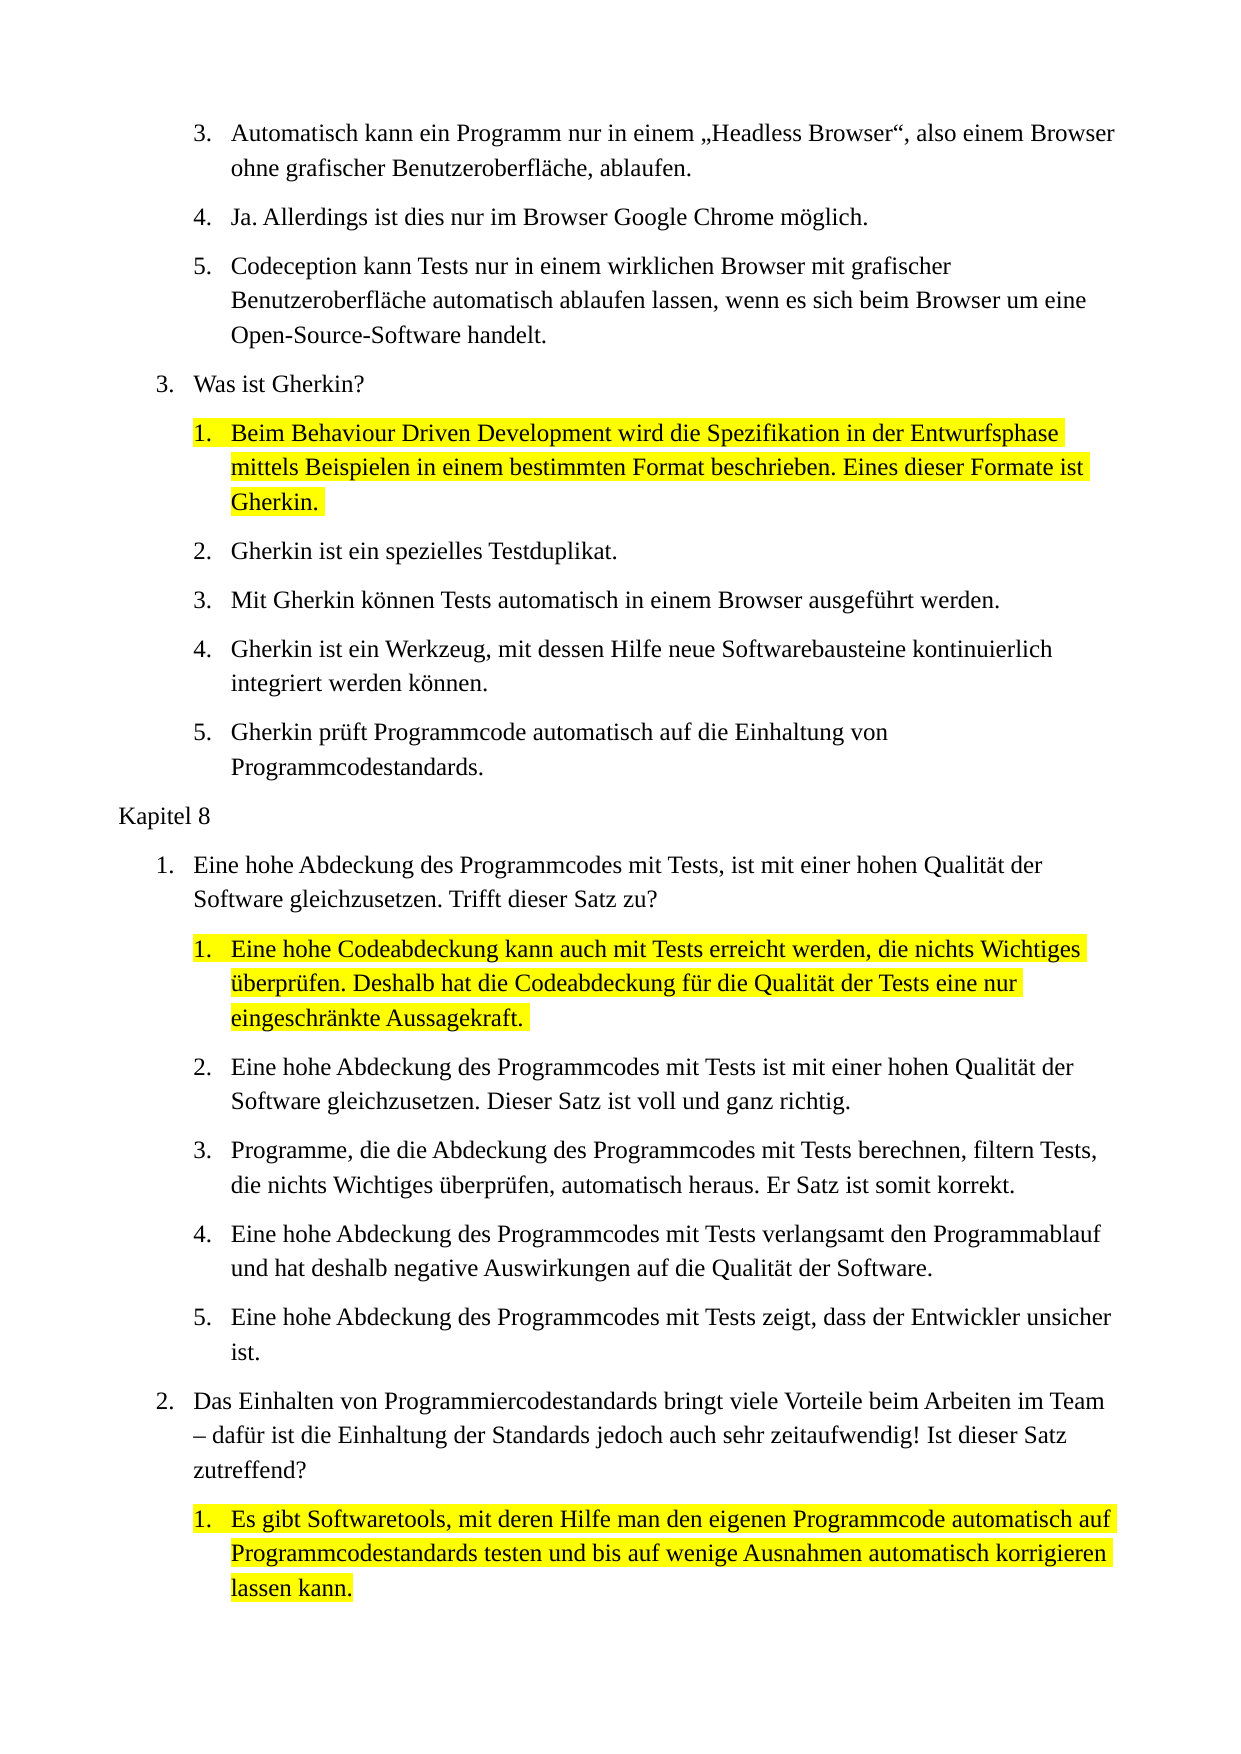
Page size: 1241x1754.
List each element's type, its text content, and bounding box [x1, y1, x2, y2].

list Gherkin ist ein Werkzeug, mit dessen Hilfe neue Softwarebausteine kontinuierlich integriert werden können. [193, 634, 1122, 697]
list Gherkin prüft Programmcode automatisch auf die Einhaltung von Programmcodestandards. [193, 717, 1122, 781]
list Eine hohe Abdeckung des Programmcodes mit Tests zeigt, dass der Entwickler unsicher ist. [193, 1302, 1122, 1366]
list Codeception kann Tests nur in einem wirklichen Browser mit grafischer Benutzeroberfläche automatisch ablaufen lassen, wenn es sich beim Browser um eine Open-Source-Software handelt. [193, 251, 1122, 348]
list Eine hohe Codeabdeckung kann auch mit Tests erreicht werden, die nichts Wichtiges überprüfen. Deshalb hat die Codeabdeckung für die Qualität der Tests eine nur eingeschränkte Aussagekraft. [193, 934, 1122, 1031]
list Es gibt Softwaretools, mit deren Hilfe man den eigenen Programmcode automatisch auf Programmcodestandards testen und bis auf wenige Ausnahmen automatisch korrigieren lassen kann. [193, 1504, 1122, 1602]
list Das Einhalten von Programmiercodestandards bringt viele Vorteile beim Arbeiten im Team – dafür ist die Einhaltung der Standards jedoch auch sehr zeitaufwendig! Ist dieser Satz zutreffend? [156, 1386, 1122, 1483]
list Gherkin ist ein spezielles Testduplikat. [193, 536, 1122, 564]
list Eine hohe Abdeckung des Programmcodes mit Tests ist mit einer hohen Qualität der Software gleichzusetzen. Dieser Satz ist voll und ganz richtig. [193, 1052, 1122, 1115]
list Eine hohe Abdeckung des Programmcodes mit Tests, ist mit einer hohen Qualität der Software gleichzusetzen. Trifft dieser Satz zu? [156, 850, 1122, 913]
list Beim Behaviour Driven Development wird die Spezifikation in der Entwurfsphase mittels Beispielen in einem bestimmten Format beschrieben. Eines dieser Formate ist Gherkin. [193, 418, 1122, 516]
list Ja. Allerdings ist dies nur im Browser Google Chrome möglich. [193, 202, 1122, 230]
text Kapitel 8 [118, 801, 1122, 830]
list Was ist Gherkin? [156, 369, 1122, 397]
list Automatisch kann ein Programm nur in einem „Headless Browser“, also einem Browser ohne grafischer Benutzeroberfläche, ablaufen. [193, 118, 1122, 181]
list Mit Gherkin können Tests automatisch in einem Browser ausgeführt werden. [193, 585, 1122, 614]
list Eine hohe Abdeckung des Programmcodes mit Tests verlangsamt den Programmablauf und hat deshalb negative Auswirkungen auf die Qualität der Software. [193, 1219, 1122, 1282]
list Programme, die die Abdeckung des Programmcodes mit Tests berechnen, filtern Tests, die nichts Wichtiges überprüfen, automatisch heraus. Er Satz ist somit korrekt. [193, 1135, 1122, 1198]
